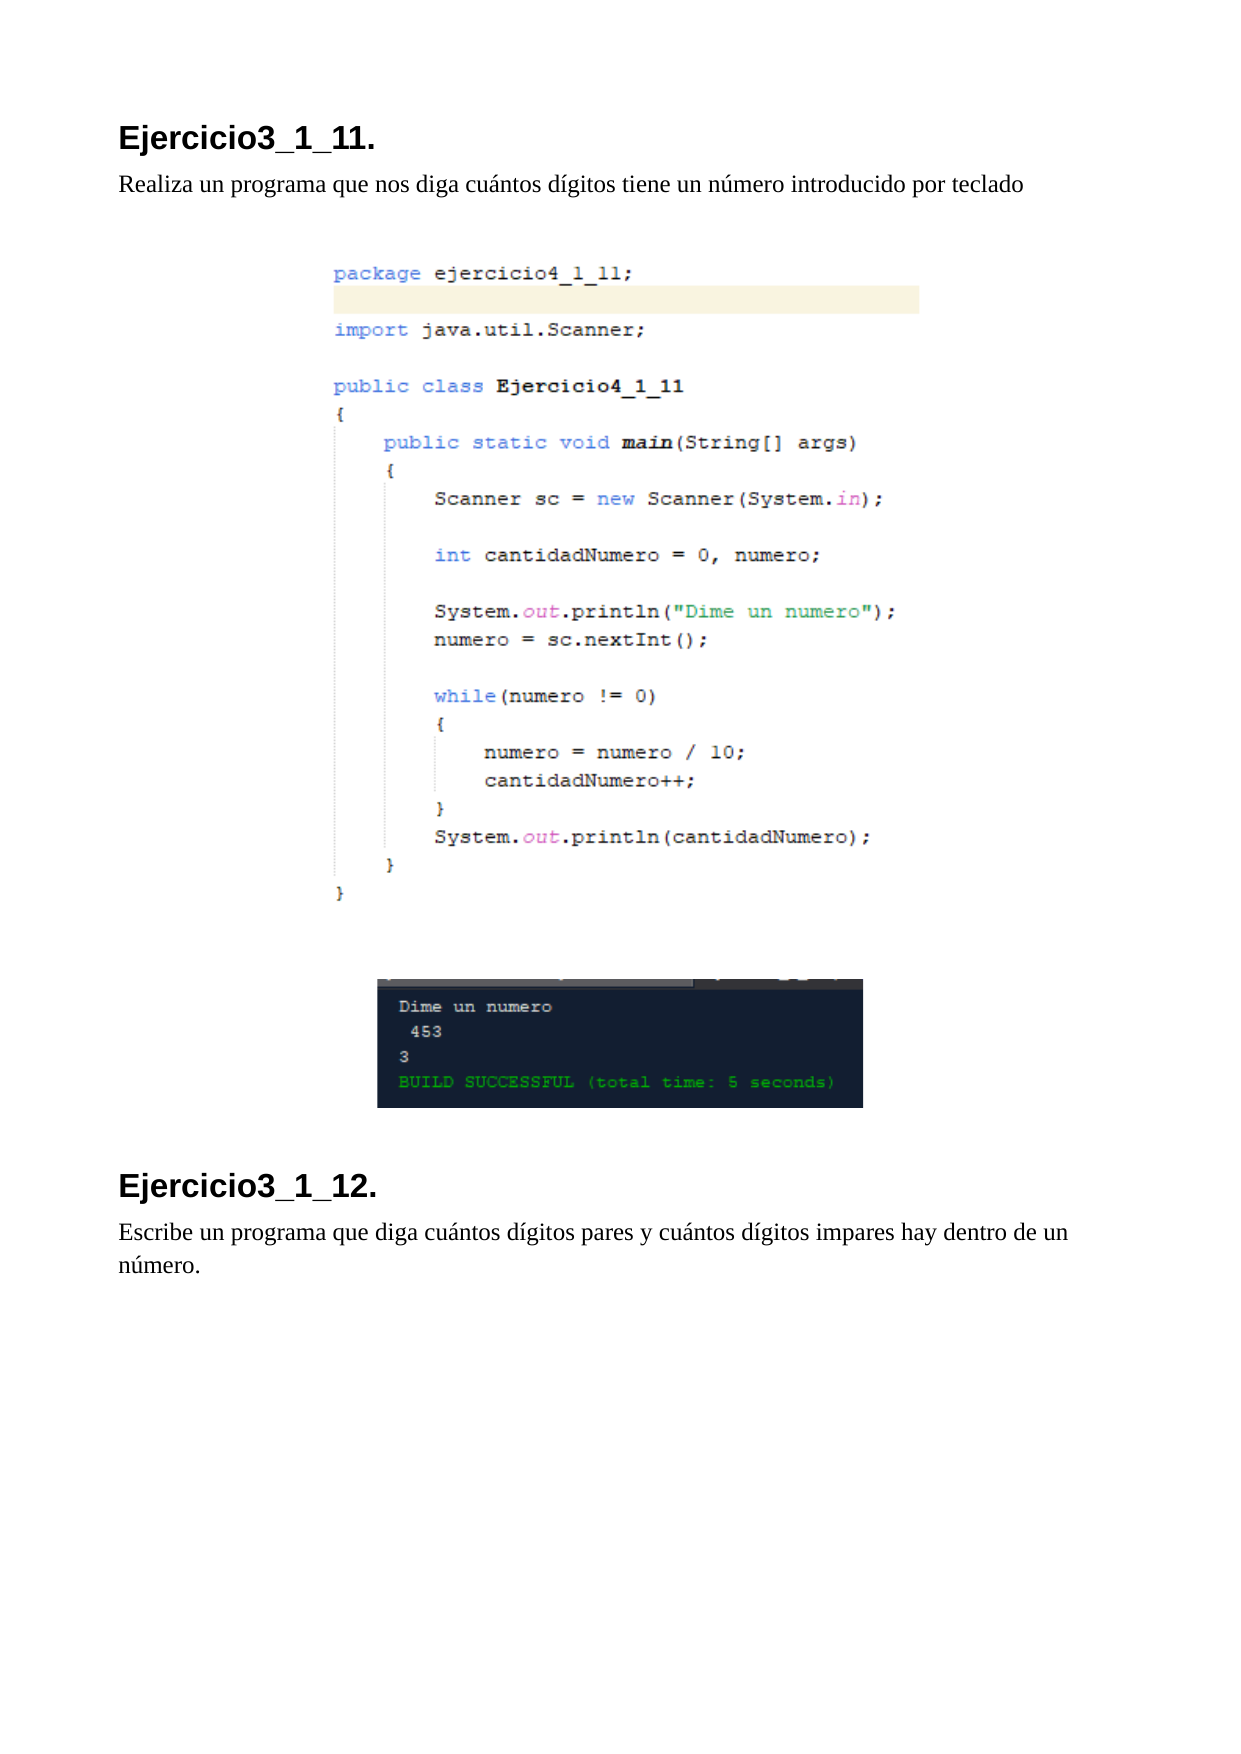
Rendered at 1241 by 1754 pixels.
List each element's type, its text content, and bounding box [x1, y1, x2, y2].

text Escribe un programa que diga cuántos dígitos pares y cuántos dígitos impares hay dentro de un número. [118, 1217, 1122, 1279]
text Realiza un programa que nos diga cuántos dígitos tiene un número introducido por teclado [118, 169, 1122, 198]
picture [377, 979, 864, 1108]
subtitle Ejercicio3_1_12. [118, 1166, 1122, 1204]
picture [321, 264, 920, 923]
subtitle Ejercicio3_1_11. [118, 118, 1122, 157]
